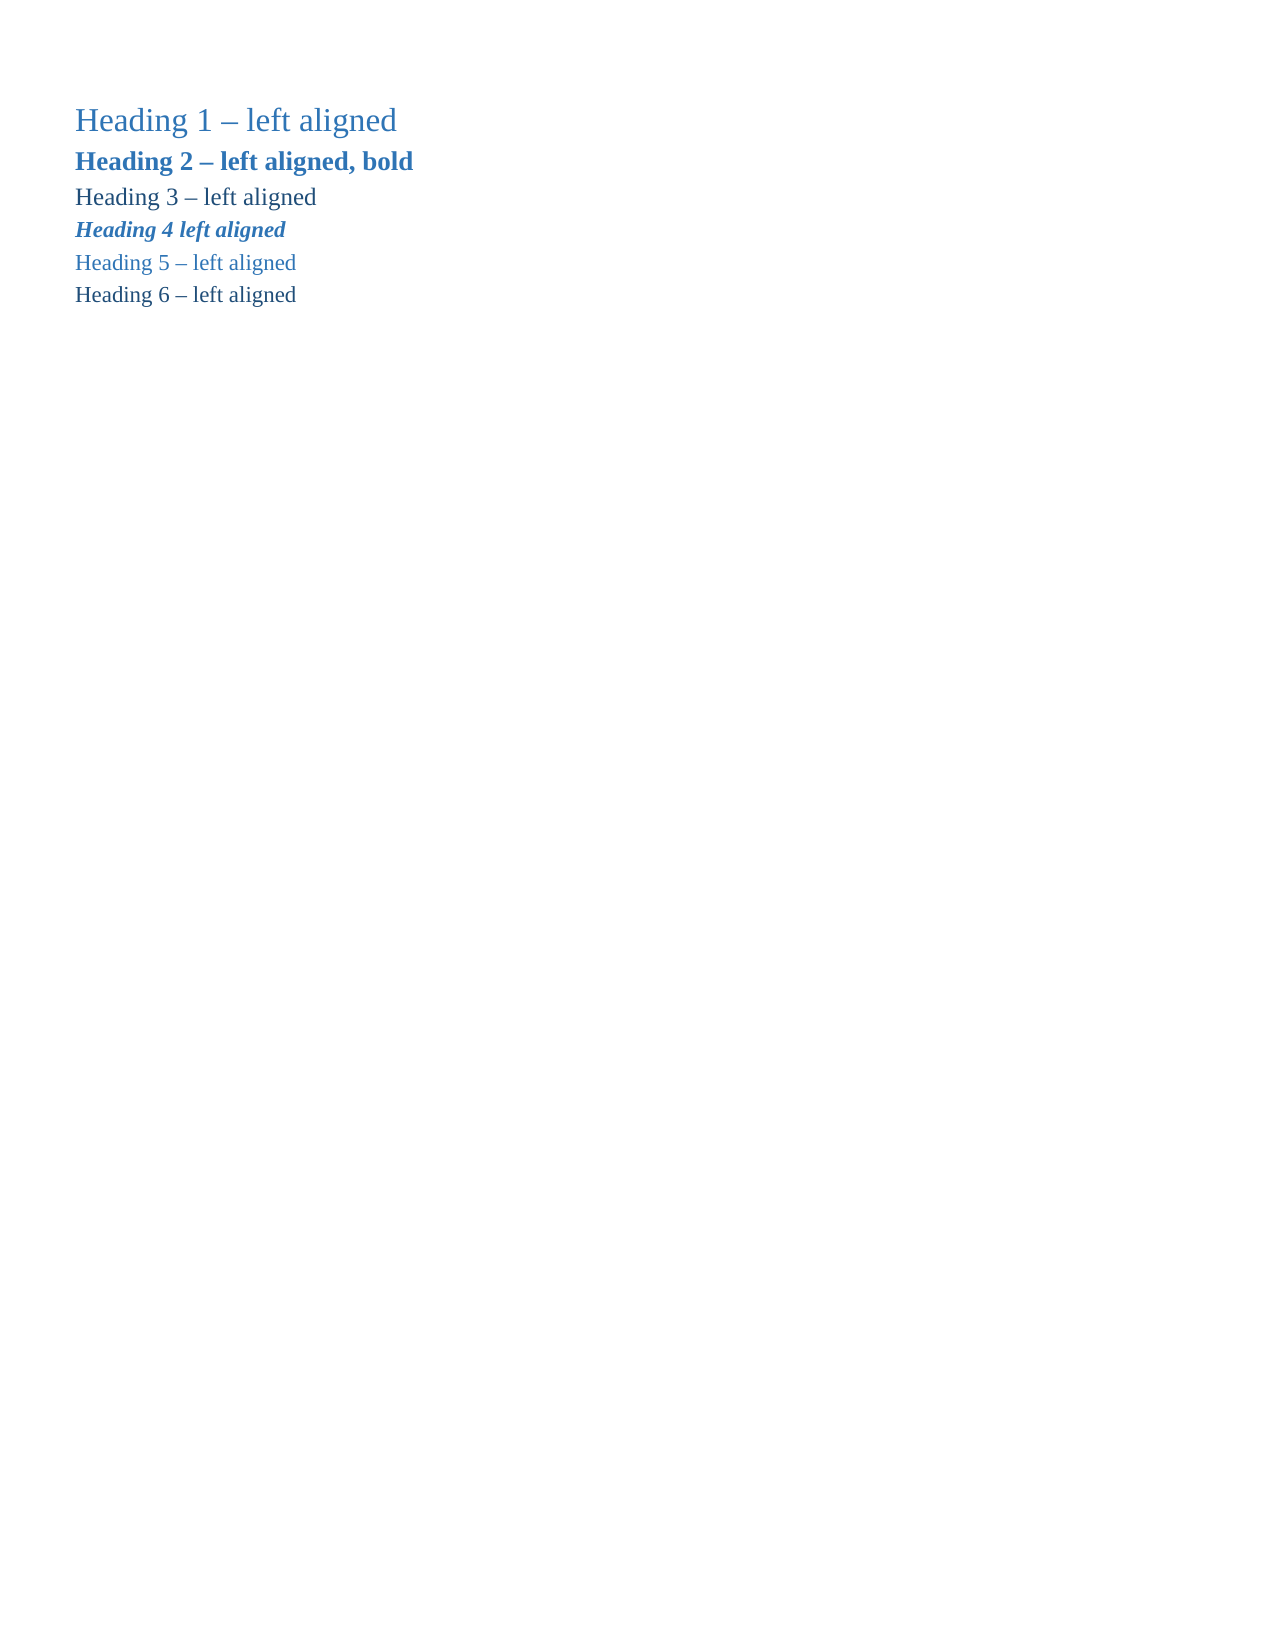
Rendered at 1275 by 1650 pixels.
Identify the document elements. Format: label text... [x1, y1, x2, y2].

subtitle Heading 1 – left aligned [75, 100, 1200, 138]
subtitle Heading 5 – left aligned [75, 248, 1200, 275]
subtitle Heading 2 – left aligned, bold [75, 145, 1200, 176]
subtitle Heading 3 – left aligned [75, 182, 1200, 211]
subtitle Heading 4 left aligned [75, 216, 1200, 243]
subtitle Heading 6 – left aligned [75, 281, 1200, 307]
